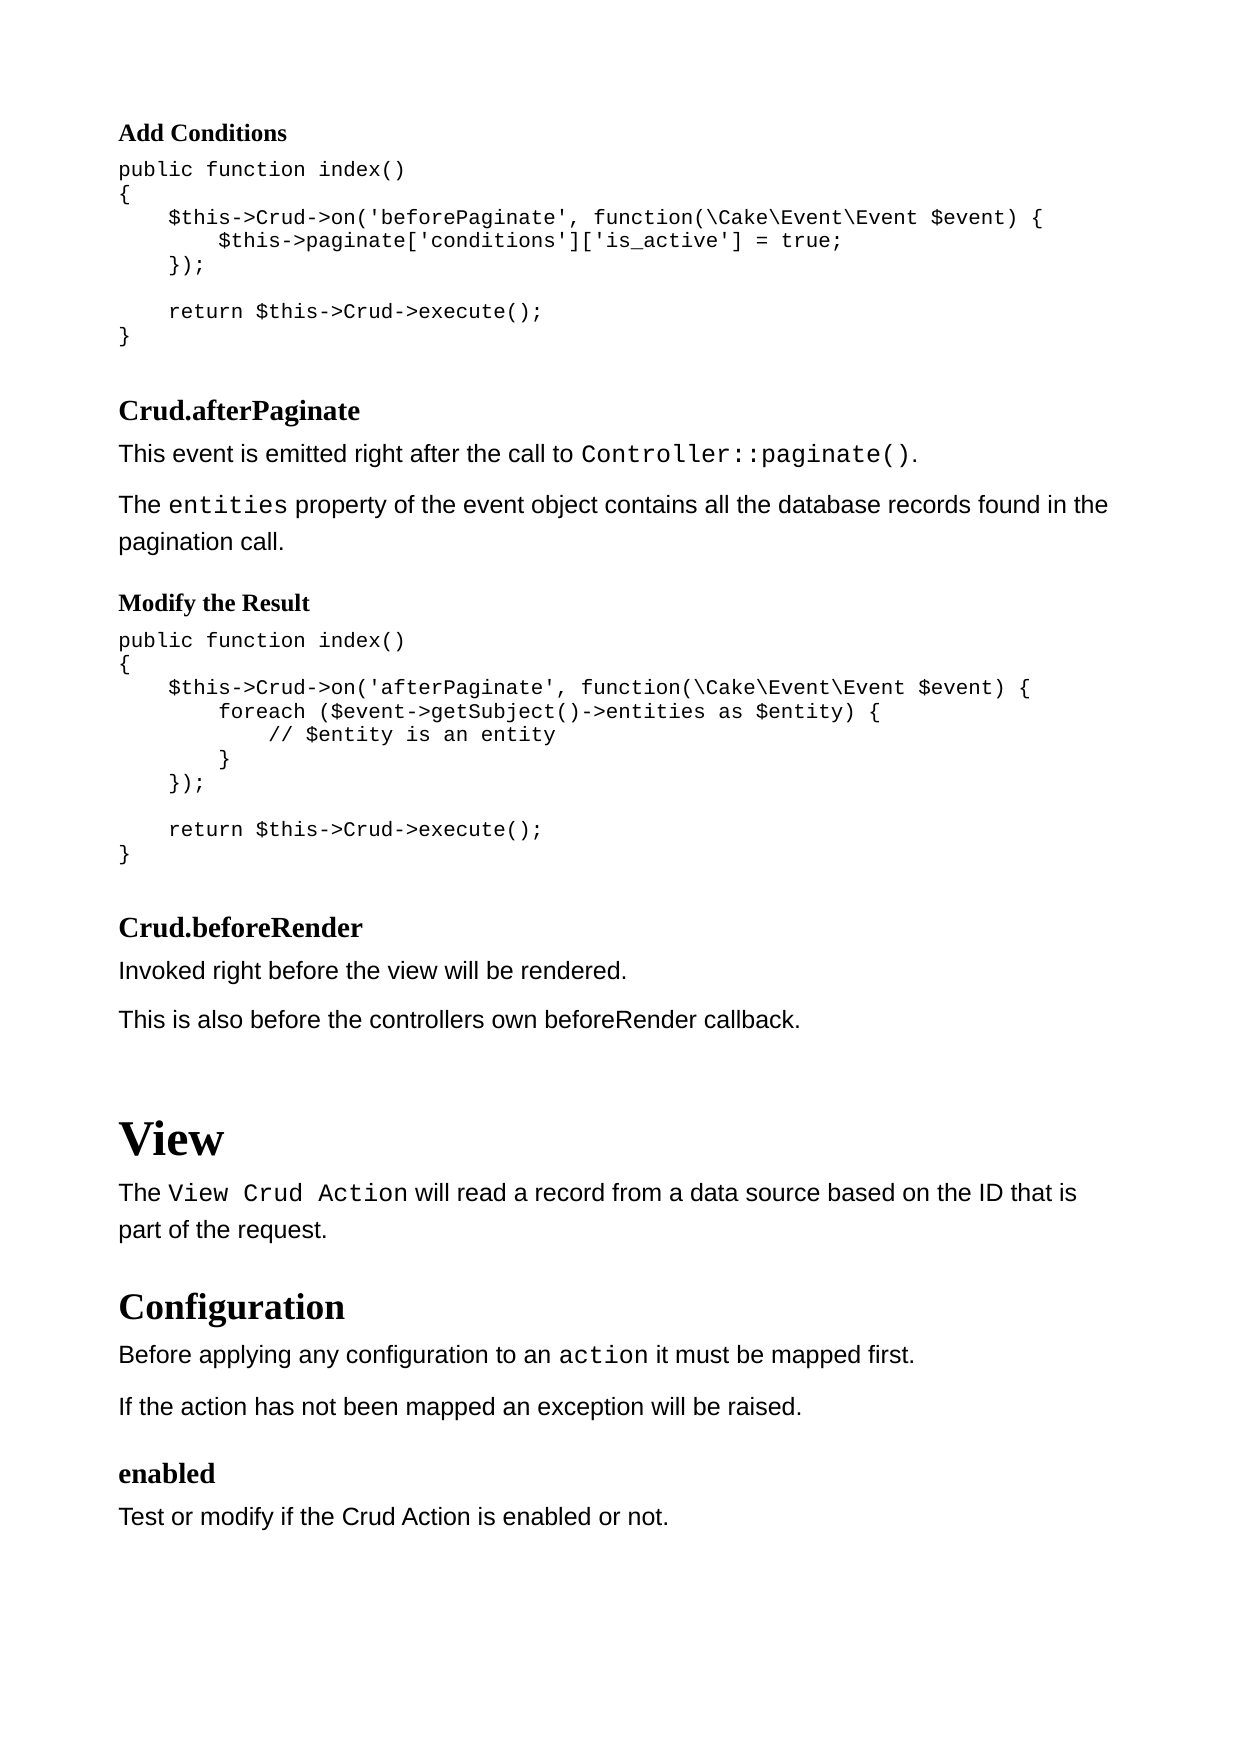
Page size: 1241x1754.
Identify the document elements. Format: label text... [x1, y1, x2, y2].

text This event is emitted right after the call to Controller::paginate(). [118, 439, 1122, 469]
text The View Crud Action will read a record from a data source based on the ID that is part of the request. [118, 1178, 1122, 1244]
text $this->Crud->on('afterPaginate', function(\Cake\Event\Event $event) { [118, 677, 1122, 701]
text } [118, 748, 1122, 772]
text } [118, 325, 1122, 348]
subtitle Crud.afterPaginate [118, 393, 1122, 426]
text This is also before the controllers own beforeRender callback. [118, 1005, 1122, 1034]
text } [118, 843, 1122, 866]
text If the action has not been mapped an exception will be raised. [118, 1392, 1122, 1421]
text Before applying any configuration to an action it must be mapped first. [118, 1340, 1122, 1371]
subtitle Configuration [118, 1285, 1122, 1328]
text public function index() [118, 159, 1122, 183]
subtitle Add Conditions [118, 118, 1122, 147]
text foreach ($event->getSubject()->entities as $entity) { [118, 701, 1122, 724]
text // $entity is an entity [118, 724, 1122, 748]
subtitle Crud.beforeRender [118, 910, 1122, 944]
text }); [118, 254, 1122, 278]
subtitle View [118, 1108, 1122, 1166]
text }); [118, 772, 1122, 795]
text $this->Crud->on('beforePaginate', function(\Cake\Event\Event $event) { [118, 207, 1122, 230]
subtitle enabled [118, 1456, 1122, 1489]
text return $this->Crud->execute(); [118, 301, 1122, 325]
text { [118, 653, 1122, 677]
subtitle Modify the Result [118, 588, 1122, 617]
text return $this->Crud->execute(); [118, 819, 1122, 843]
text Test or modify if the Crud Action is enabled or not. [118, 1502, 1122, 1531]
text public function index() [118, 630, 1122, 653]
text The entities property of the event object contains all the database records found in the pagination call. [118, 490, 1122, 556]
text { [118, 183, 1122, 207]
text Invoked right before the view will be rendered. [118, 956, 1122, 985]
text $this->paginate['conditions']['is_active'] = true; [118, 230, 1122, 254]
